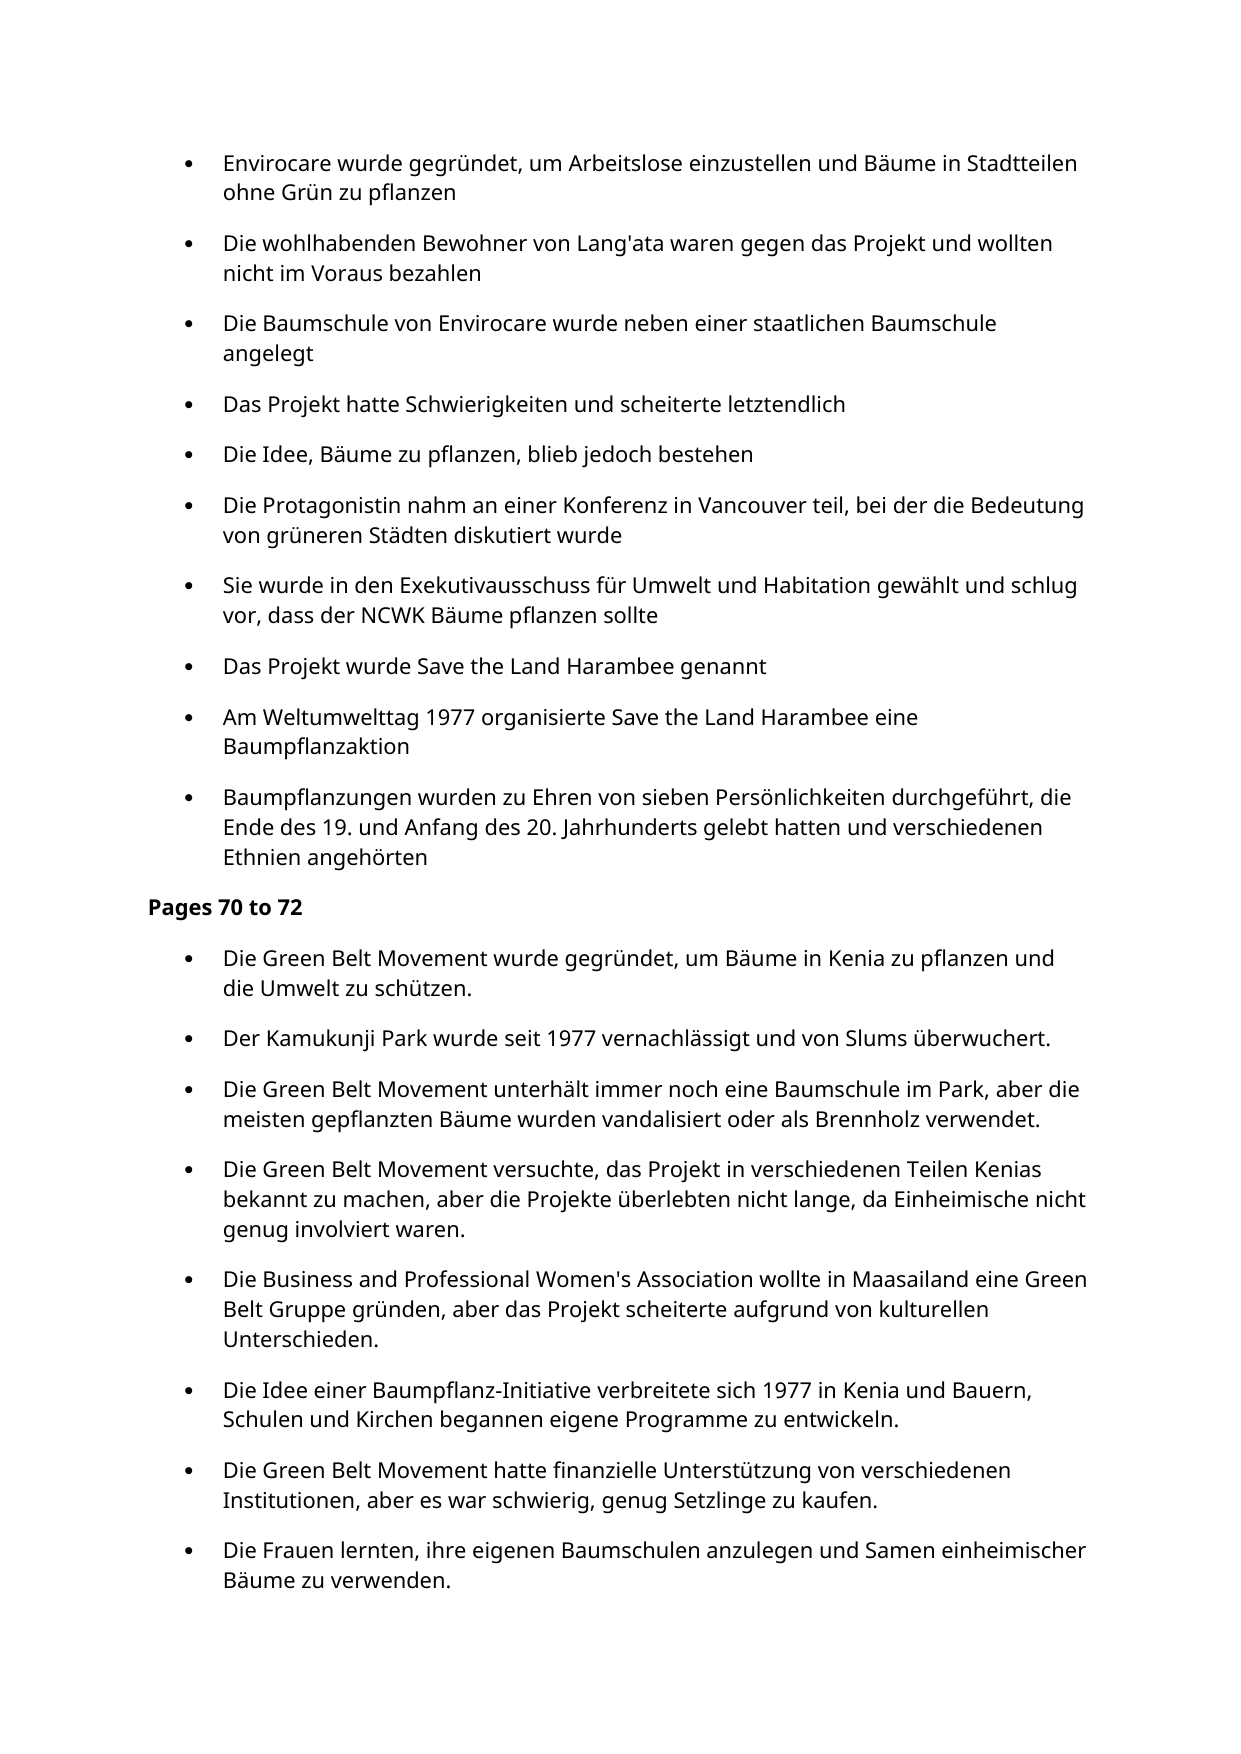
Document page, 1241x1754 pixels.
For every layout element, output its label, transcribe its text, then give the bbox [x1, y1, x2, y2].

list Der Kamukunji Park wurde seit 1977 vernachlässigt und von Slums überwuchert. [185, 1023, 1093, 1053]
list Die Protagonistin nahm an einer Konferenz in Vancouver teil, bei der die Bedeutung von grüneren Städten diskutiert wurde [185, 490, 1093, 550]
list Die wohlhabenden Bewohner von Lang'ata waren gegen das Projekt und wollten nicht im Voraus bezahlen [185, 228, 1093, 288]
list Envirocare wurde gegründet, um Arbeitslose einzustellen und Bäume in Stadtteilen ohne Grün zu pflanzen [185, 148, 1093, 207]
list Die Green Belt Movement wurde gegründet, um Bäume in Kenia zu pflanzen und die Umwelt zu schützen. [185, 943, 1093, 1002]
list Baumpflanzungen wurden zu Ehren von sieben Persönlichkeiten durchgeführt, die Ende des 19. und Anfang des 20. Jahrhunderts gelebt hatten und verschiedenen Ethnien angehörten [185, 782, 1093, 871]
list Das Projekt hatte Schwierigkeiten und scheiterte letztendlich [185, 389, 1093, 419]
list Sie wurde in den Exekutivausschuss für Umwelt und Habitation gewählt und schlug vor, dass der NCWK Bäume pflanzen sollte [185, 571, 1093, 630]
list Die Idee einer Baumpflanz-Initiative verbreitete sich 1977 in Kenia und Bauern, Schulen und Kirchen begannen eigene Programme zu entwickeln. [185, 1375, 1093, 1434]
list Am Weltumwelttag 1977 organisierte Save the Land Harambee eine Baumpflanzaktion [185, 702, 1093, 761]
list Die Idee, Bäume zu pflanzen, blieb jedoch bestehen [185, 439, 1093, 469]
list Die Green Belt Movement hatte finanzielle Unterstützung von verschiedenen Institutionen, aber es war schwierig, genug Setzlinge zu kaufen. [185, 1455, 1093, 1515]
text Pages 70 to 72 [148, 892, 1093, 922]
list Die Frauen lernten, ihre eigenen Baumschulen anzulegen und Samen einheimischer Bäume zu verwenden. [185, 1536, 1093, 1595]
list Das Projekt wurde Save the Land Harambee genannt [185, 651, 1093, 681]
list Die Baumschule von Envirocare wurde neben einer staatlichen Baumschule angelegt [185, 308, 1093, 368]
list Die Green Belt Movement versuchte, das Projekt in verschiedenen Teilen Kenias bekannt zu machen, aber die Projekte überlebten nicht lange, da Einheimische nicht genug involviert waren. [185, 1154, 1093, 1244]
list Die Green Belt Movement unterhält immer noch eine Baumschule im Park, aber die meisten gepflanzten Bäume wurden vandalisiert oder als Brennholz verwendet. [185, 1074, 1093, 1133]
list Die Business and Professional Women's Association wollte in Maasailand eine Green Belt Gruppe gründen, aber das Projekt scheiterte aufgrund von kulturellen Unterschieden. [185, 1264, 1093, 1354]
